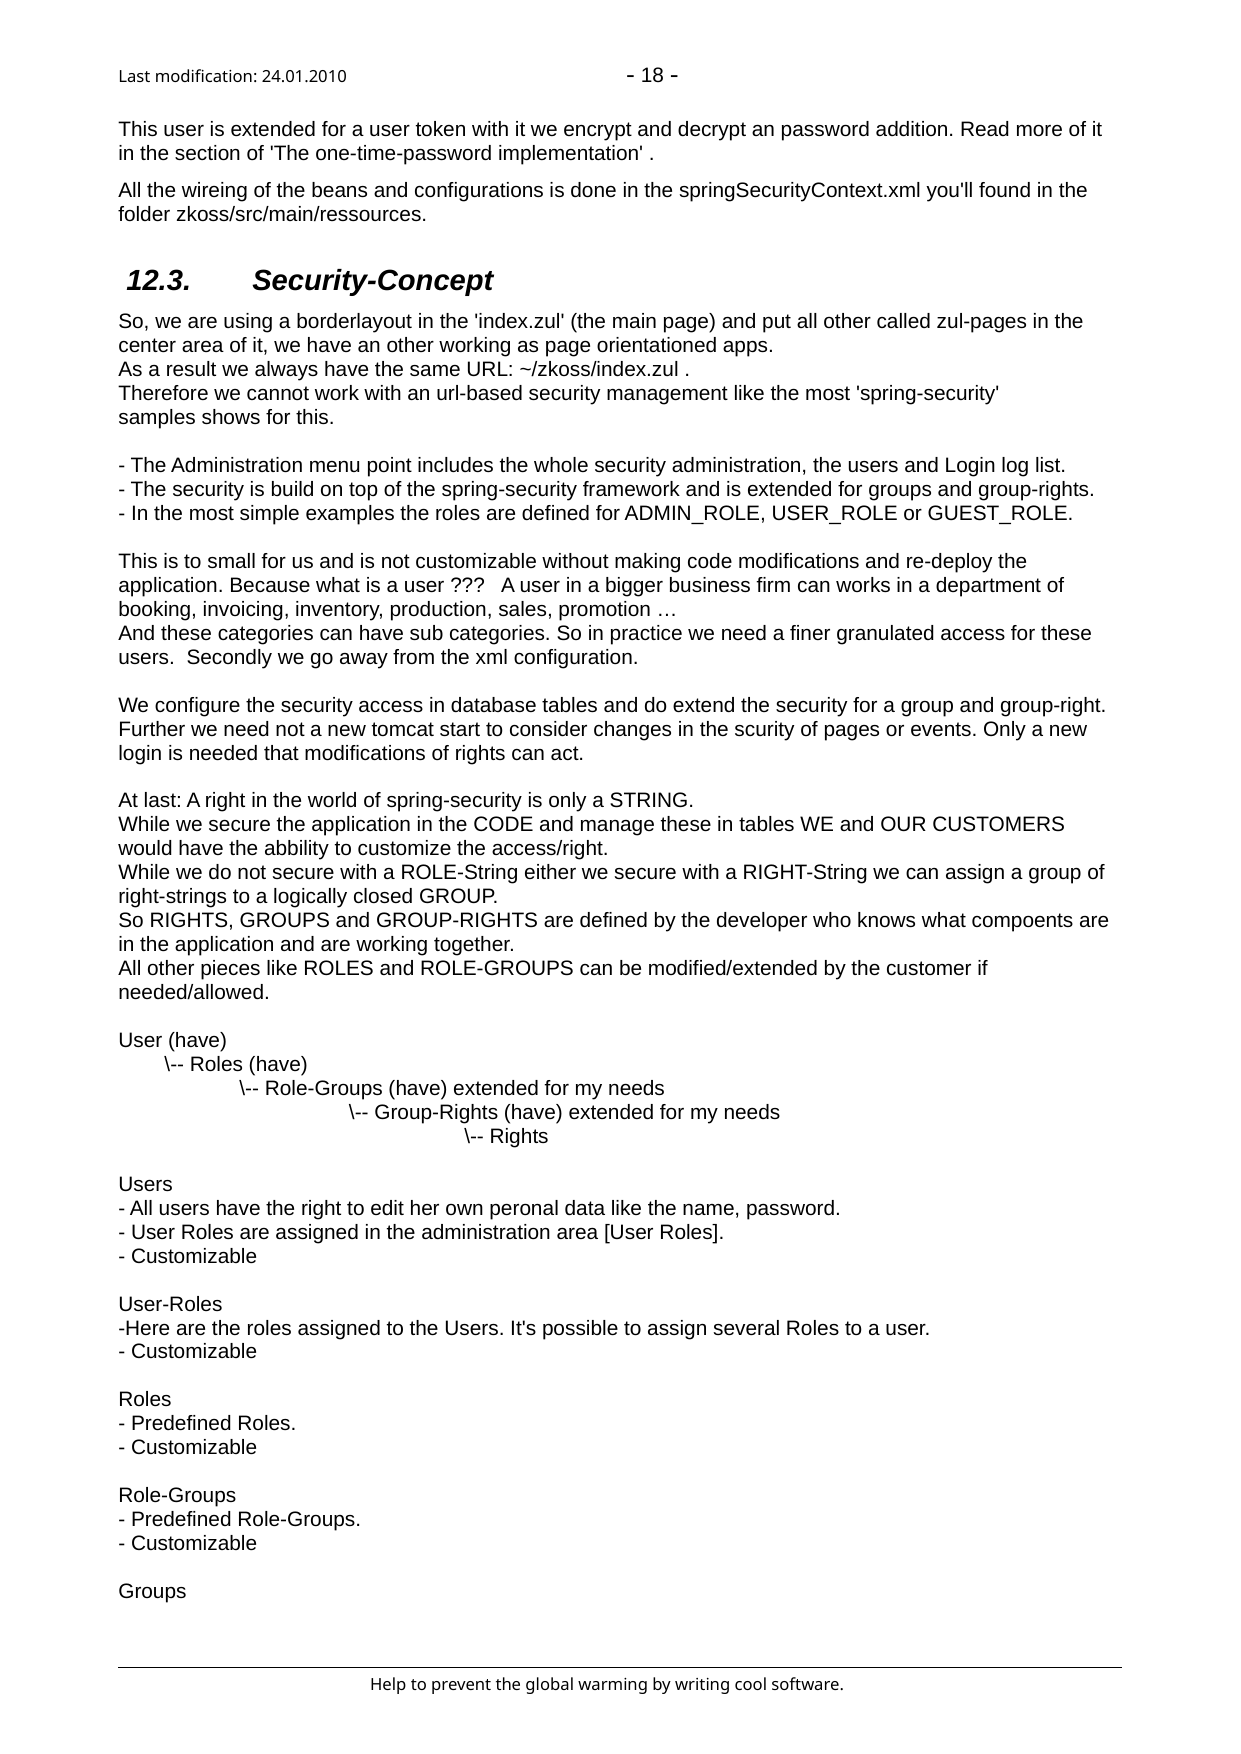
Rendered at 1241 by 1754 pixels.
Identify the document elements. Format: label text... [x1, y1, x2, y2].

text - All users have the right to edit her own peronal data like the name, password. [118, 1196, 1122, 1219]
text All other pieces like ROLES and ROLE-GROUPS can be modified/extended by the customer if needed/allowed. [118, 956, 1122, 1004]
text Therefore we cannot work with an url-based security management like the most 'spring-security' [118, 381, 1122, 405]
text \-- Group-Rights (have) extended for my needs [118, 1100, 1122, 1124]
list - Customizable [118, 1435, 1122, 1459]
text At last: A right in the world of spring-security is only a STRING. [118, 788, 1122, 812]
text - The security is build on top of the spring-security framework and is extended for groups and group-rights. [118, 477, 1122, 501]
text samples shows for this. [118, 405, 1122, 429]
text All the wireing of the beans and configurations is done in the springSecurityContext.xml you'll found in the folder zkoss/src/main/ressources. [118, 178, 1122, 226]
text As a result we always have the same URL: ~/zkoss/index.zul . [118, 357, 1122, 381]
list - Predefined Role-Groups. [118, 1507, 1122, 1531]
text - Customizable [118, 1243, 1122, 1267]
text This is to small for us and is not customizable without making code modifications and re-deploy the application. Because what is a user ??? A user in a bigger business firm can works in a department of [118, 549, 1122, 597]
subtitle Security-Concept [118, 263, 1122, 297]
list - Predefined Roles. [118, 1411, 1122, 1435]
text This user is extended for a user token with it we encrypt and decrypt an password addition. Read more of it in the section of 'The one-time-password implementation' . [118, 117, 1122, 165]
text - In the most simple examples the roles are defined for ADMIN_ROLE, USER_ROLE or GUEST_ROLE. [118, 501, 1122, 525]
text \-- Role-Groups (have) extended for my needs [118, 1076, 1122, 1100]
text \-- Roles (have) [118, 1052, 1122, 1076]
list - Customizable [118, 1531, 1122, 1555]
text User (have) [118, 1028, 1122, 1052]
text Groups [118, 1579, 1122, 1603]
text While we secure the application in the CODE and manage these in tables WE and OUR CUSTOMERS would have the abbility to customize the access/right. [118, 812, 1122, 860]
text Users [118, 1172, 1122, 1196]
text User-Roles [118, 1291, 1122, 1315]
text Role-Groups [118, 1483, 1122, 1507]
list -Here are the roles assigned to the Users. It's possible to assign several Roles to a user. [118, 1315, 1122, 1339]
text booking, invoicing, inventory, production, sales, promotion … [118, 597, 1122, 621]
text Roles [118, 1387, 1122, 1411]
text - The Administration menu point includes the whole security administration, the users and Login log list. [118, 453, 1122, 477]
text \-- Rights [118, 1124, 1122, 1148]
text We configure the security access in database tables and do extend the security for a group and group-right. [118, 692, 1122, 716]
text While we do not secure with a ROLE-String either we secure with a RIGHT-String we can assign a group of right-strings to a logically closed GROUP. [118, 860, 1122, 908]
text And these categories can have sub categories. So in practice we need a finer granulated access for these users. Secondly we go away from the xml configuration. [118, 621, 1122, 668]
text - User Roles are assigned in the administration area [User Roles]. [118, 1219, 1122, 1243]
text So, we are using a borderlayout in the 'index.zul' (the main page) and put all other called zul-pages in the center area of it, we have an other working as page orientationed apps. [118, 309, 1122, 357]
list - Customizable [118, 1339, 1122, 1363]
text Further we need not a new tomcat start to consider changes in the scurity of pages or events. Only a new login is needed that modifications of rights can act. [118, 716, 1122, 764]
text So RIGHTS, GROUPS and GROUP-RIGHTS are defined by the developer who knows what compoents are in the application and are working together. [118, 908, 1122, 956]
